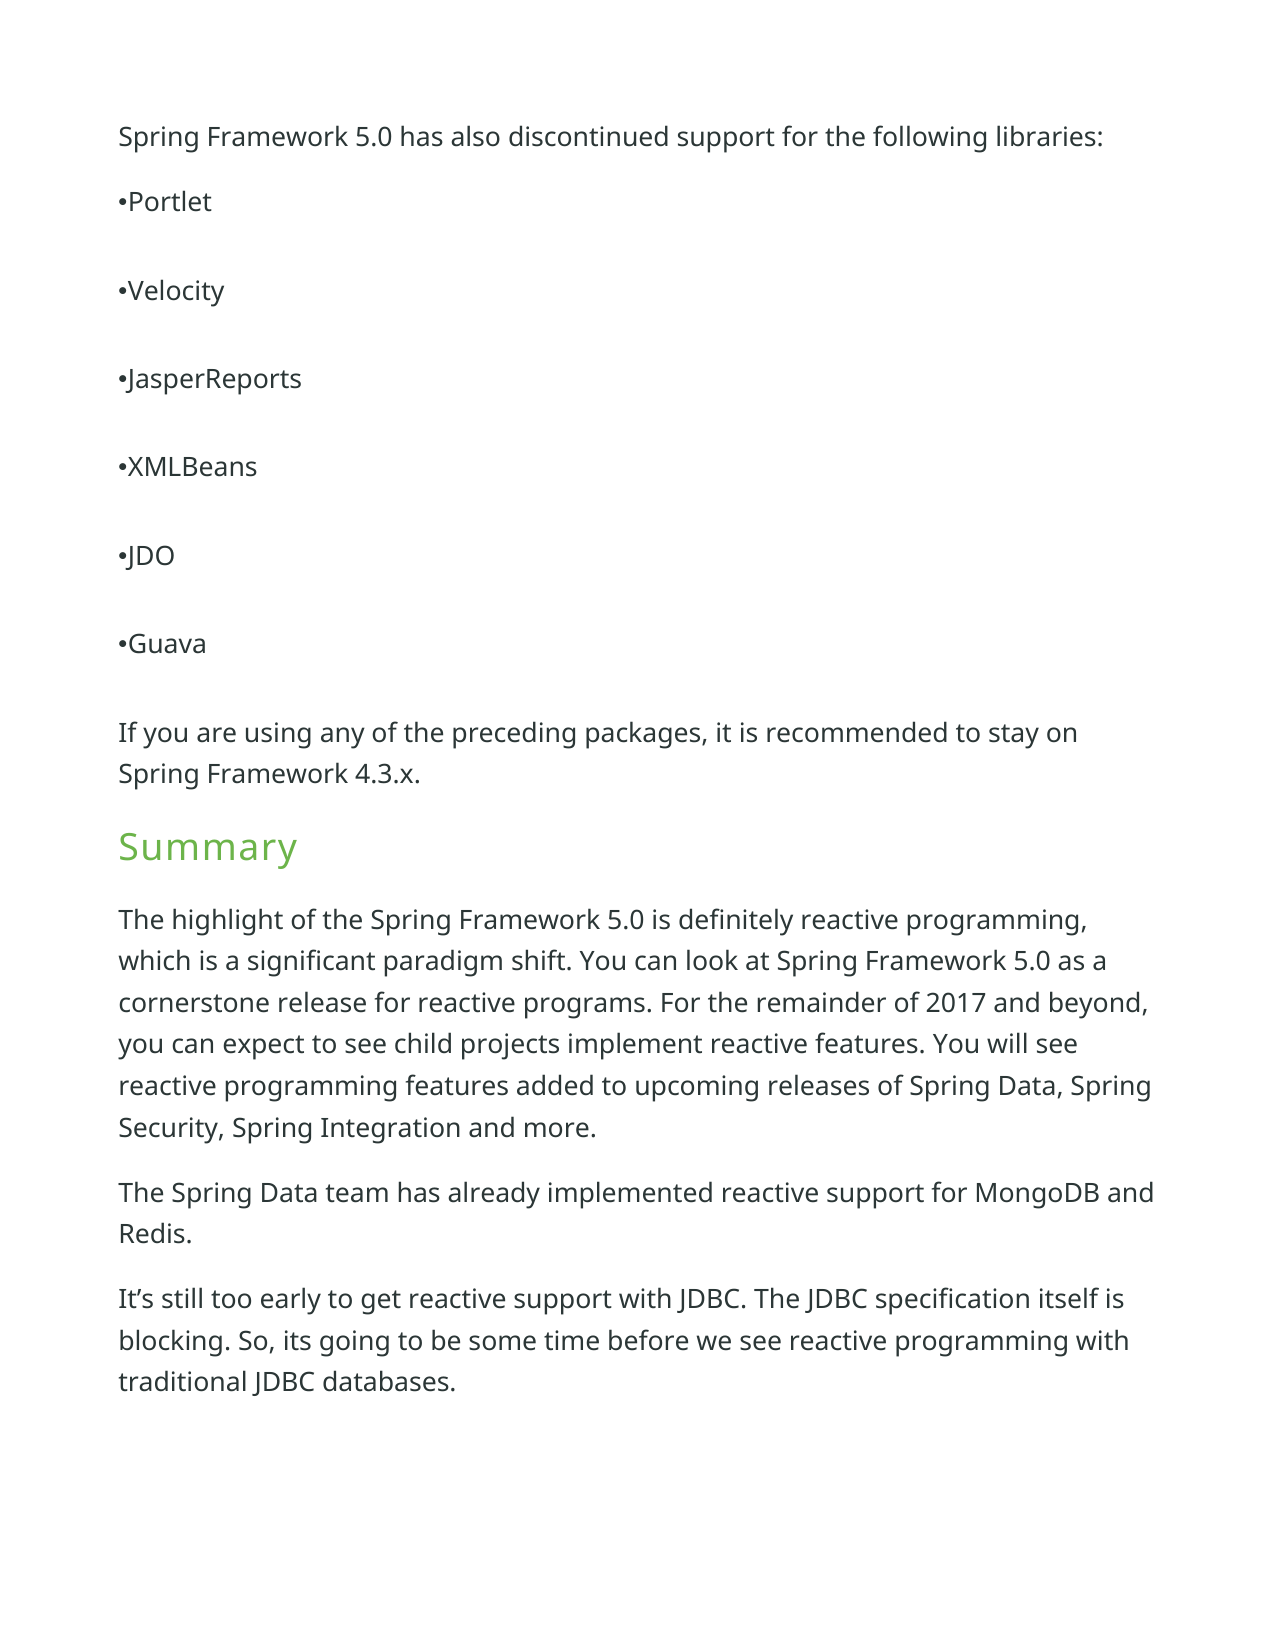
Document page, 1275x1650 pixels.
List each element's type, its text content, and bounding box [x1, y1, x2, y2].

text The Spring Data team has already implemented reactive support for MongoDB and Redis. [118, 1174, 1157, 1251]
list XMLBeans [118, 448, 1157, 484]
list Guava [118, 625, 1157, 661]
list Portlet [118, 183, 1157, 219]
list JasperReports [118, 360, 1157, 396]
list JDO [118, 537, 1157, 573]
subtitle Summary [118, 820, 1157, 871]
list Velocity [118, 272, 1157, 308]
text The highlight of the Spring Framework 5.0 is definitely reactive programming, which is a significant paradigm shift. You can look at Spring Framework 5.0 as a cornerstone release for reactive programs. For the remainder of 2017 and beyond, you can expect to see child projects implement reactive features. You will see reactive programming features added to upcoming releases of Spring Data, Spring Security, Spring Integration and more. [118, 901, 1157, 1145]
text It’s still too early to get reactive support with JDBC. The JDBC specification itself is blocking. So, its going to be some time before we see reactive programming with traditional JDBC databases. [118, 1280, 1157, 1399]
text Spring Framework 5.0 has also discontinued support for the following libraries: [118, 118, 1157, 154]
text If you are using any of the preceding packages, it is recommended to stay on Spring Framework 4.3.x. [118, 714, 1157, 791]
